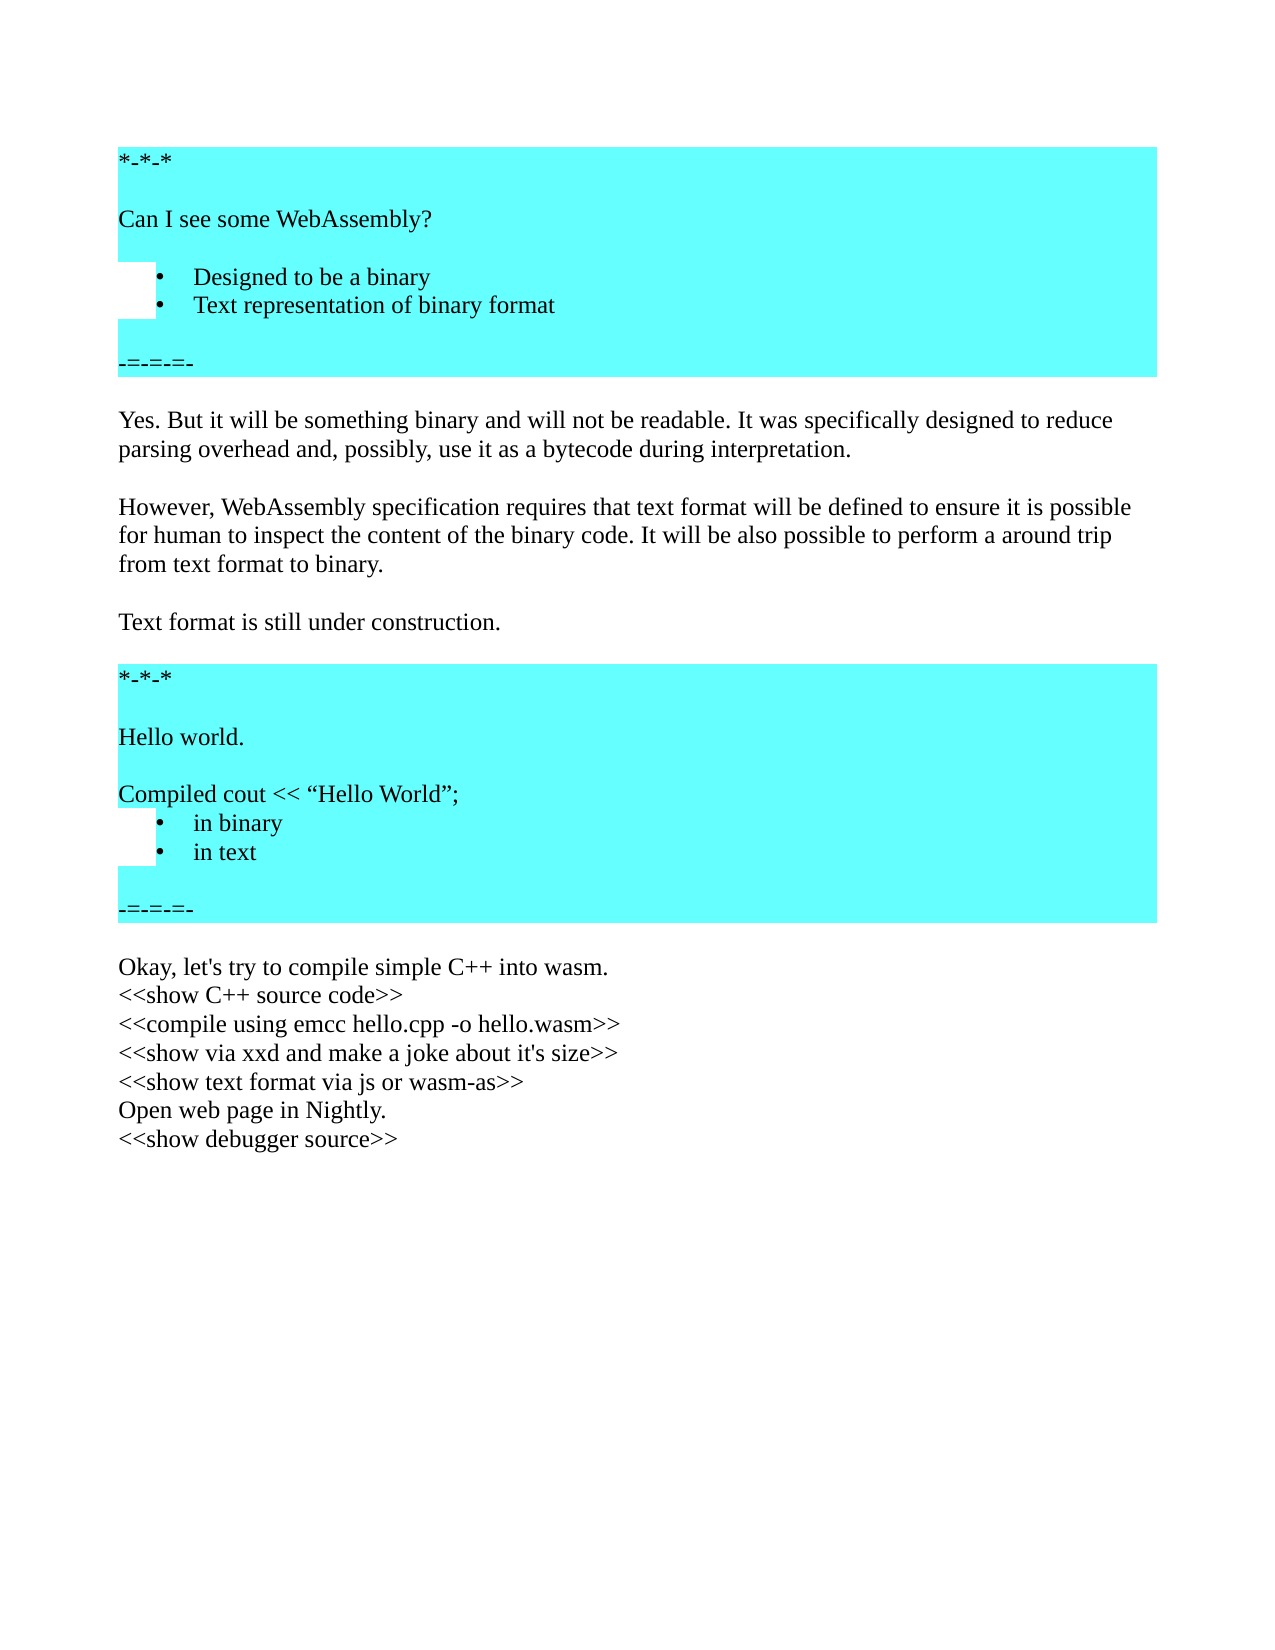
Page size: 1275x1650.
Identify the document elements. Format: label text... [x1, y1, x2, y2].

text <<show debugger source>> [118, 1124, 1157, 1153]
text Text format is still under construction. [118, 607, 1157, 636]
list Text representation of binary format [156, 291, 1157, 319]
text -=-=-=- [118, 348, 1157, 377]
text <<compile using emcc hello.cpp -o hello.wasm>> [118, 1009, 1157, 1038]
text <<show via xxd and make a joke about it's size>> [118, 1038, 1157, 1067]
text Hello world. [118, 722, 1157, 751]
text However, WebAssembly specification requires that text format will be defined to ensure it is possible for human to inspect the content of the binary code. It will be also possible to perform a around trip from text format to binary. [118, 492, 1157, 578]
text Can I see some WebAssembly? [118, 204, 1157, 233]
list in binary [156, 808, 1157, 837]
text Compiled cout << “Hello World”; [118, 779, 1157, 808]
list in text [156, 837, 1157, 866]
text *-*-* [118, 147, 1157, 176]
text Okay, let's try to compile simple C++ into wasm. [118, 952, 1157, 981]
text Yes. But it will be something binary and will not be readable. It was specifically designed to reduce parsing overhead and, possibly, use it as a bytecode during interpretation. [118, 406, 1157, 463]
text -=-=-=- [118, 894, 1157, 923]
text <<show text format via js or wasm-as>> [118, 1067, 1157, 1096]
text <<show C++ source code>> [118, 981, 1157, 1009]
text Open web page in Nightly. [118, 1096, 1157, 1124]
text *-*-* [118, 664, 1157, 693]
list Designed to be a binary [156, 262, 1157, 291]
